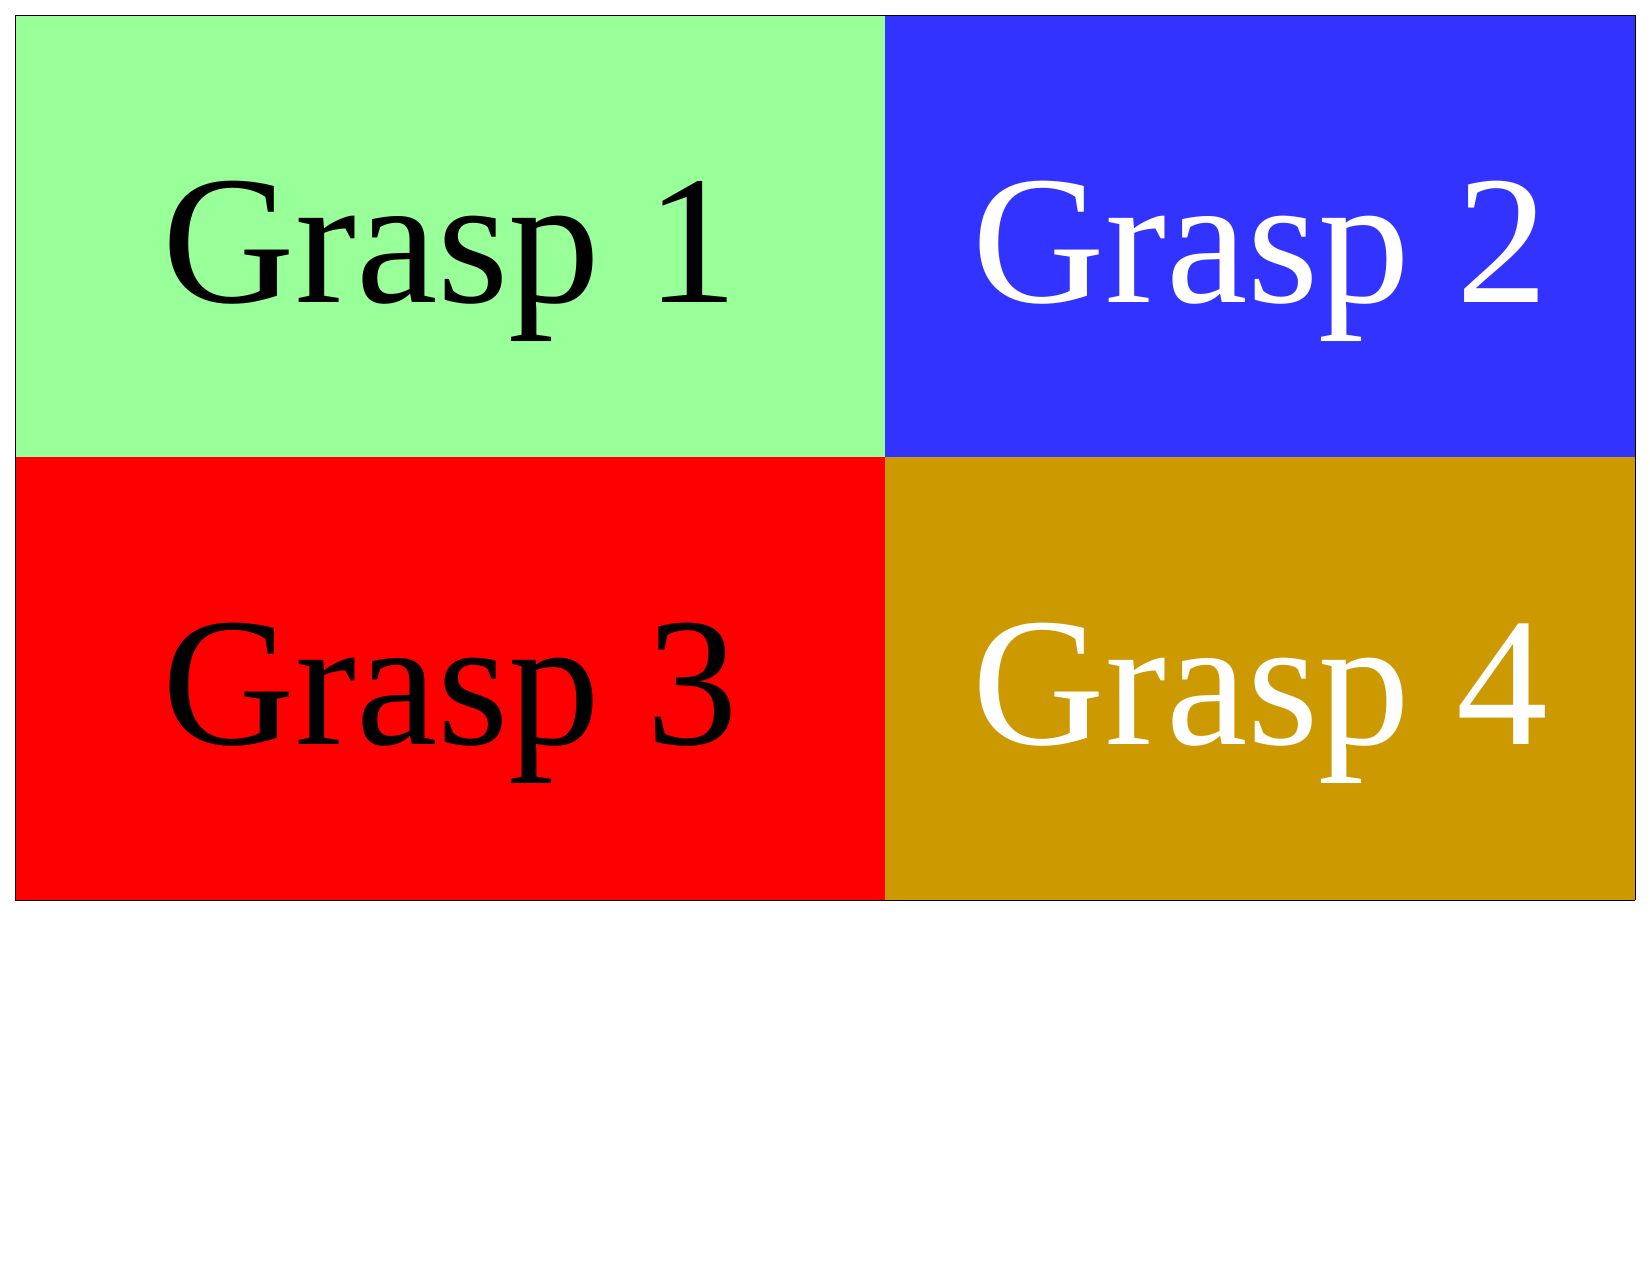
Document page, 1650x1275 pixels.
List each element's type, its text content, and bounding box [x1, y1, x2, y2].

table_cell Grasp 3 [16, 457, 885, 900]
table_header Grasp 1 [16, 16, 885, 457]
table_cell Grasp 4 [885, 457, 1635, 900]
table_header Grasp 2 [885, 16, 1635, 457]
